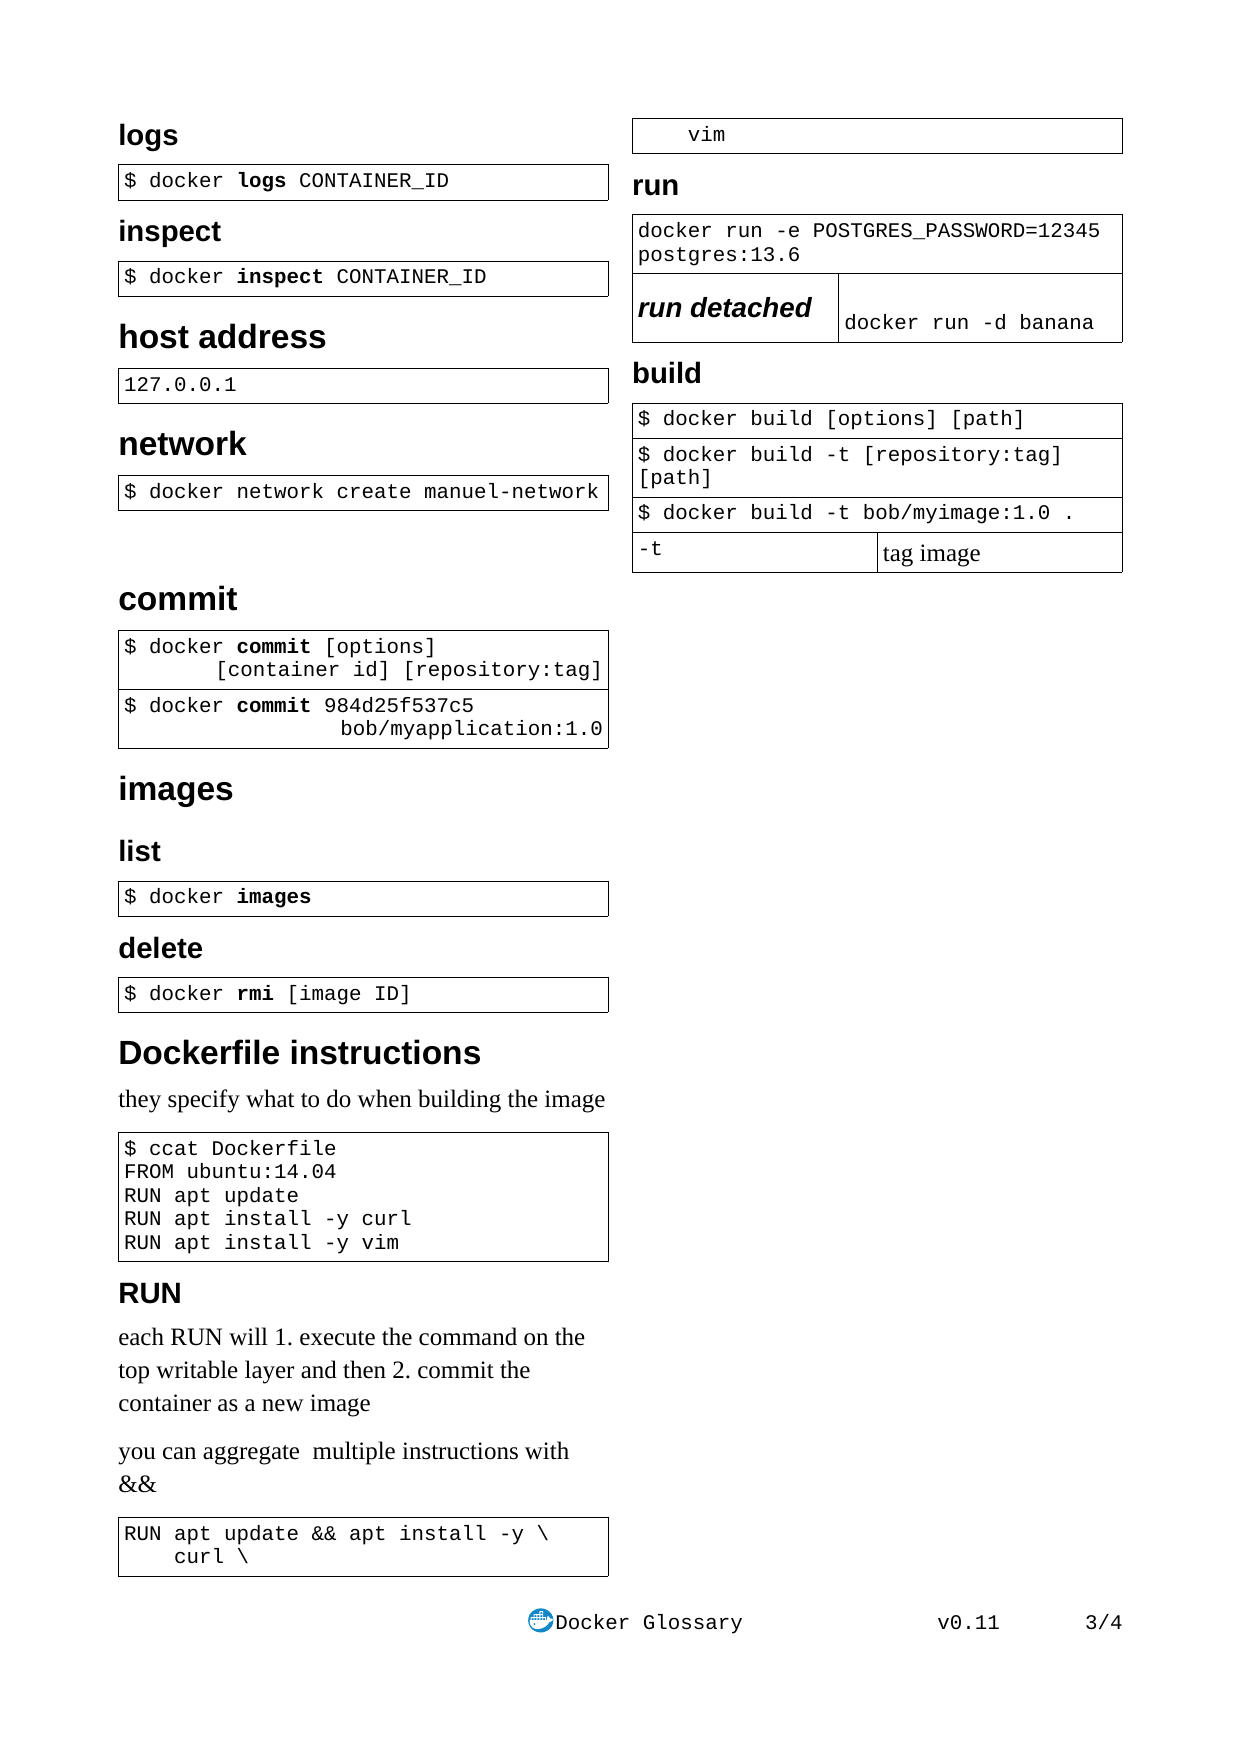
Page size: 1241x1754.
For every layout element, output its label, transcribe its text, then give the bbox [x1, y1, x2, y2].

table_header $ docker commit [options] [container id] [repository:tag] [119, 631, 608, 689]
table_header docker run -e POSTGRES_PASSWORD=12345 postgres:13.6 [633, 215, 1122, 273]
table_header vim [633, 119, 1122, 153]
subtitle run [632, 168, 1122, 202]
table_header $ docker images [119, 882, 608, 916]
subtitle commit [118, 579, 608, 617]
subtitle list [118, 834, 608, 868]
text each RUN will 1. execute the command on the top writable layer and then 2. commit the container as a new image [118, 1322, 608, 1417]
subtitle build [632, 356, 1122, 390]
table_header $ ccat Dockerfile FROM ubuntu:14.04 RUN apt update RUN apt install -y curl RUN apt install -y vim [119, 1133, 608, 1261]
table_cell docker run -d banana [839, 274, 1122, 342]
table_header $ docker network create manuel-network [119, 476, 608, 510]
subtitle logs [118, 118, 608, 152]
subtitle images [118, 769, 608, 807]
table_cell $ docker build -t [repository:tag] [path] [633, 439, 1122, 497]
table_header 127.0.0.1 [119, 369, 608, 403]
table_cell run detached [633, 274, 838, 342]
table_header $ docker build [options] [path] [633, 404, 1122, 438]
subtitle Dockerfile instructions [118, 1033, 608, 1072]
subtitle network [118, 424, 608, 463]
subtitle delete [118, 931, 608, 964]
table_cell $ docker commit 984d25f537c5 bob/myapplication:1.0 [119, 690, 608, 748]
table_header $ docker inspect CONTAINER_ID [119, 262, 608, 296]
table_header $ docker rmi [image ID] [119, 978, 608, 1012]
table_cell tag image [878, 533, 1122, 572]
table_header RUN apt update && apt install -y \ curl \ [119, 1518, 608, 1576]
text they specify what to do when building the image [118, 1084, 608, 1113]
subtitle inspect [118, 214, 608, 248]
table_header $ docker logs CONTAINER_ID [119, 165, 608, 199]
subtitle host address [118, 317, 608, 355]
text you can aggregate multiple instructions with && [118, 1436, 608, 1498]
table_cell $ docker build -t bob/myimage:1.0 . [633, 498, 1122, 532]
subtitle RUN [118, 1276, 608, 1310]
table_cell -t [633, 533, 877, 572]
